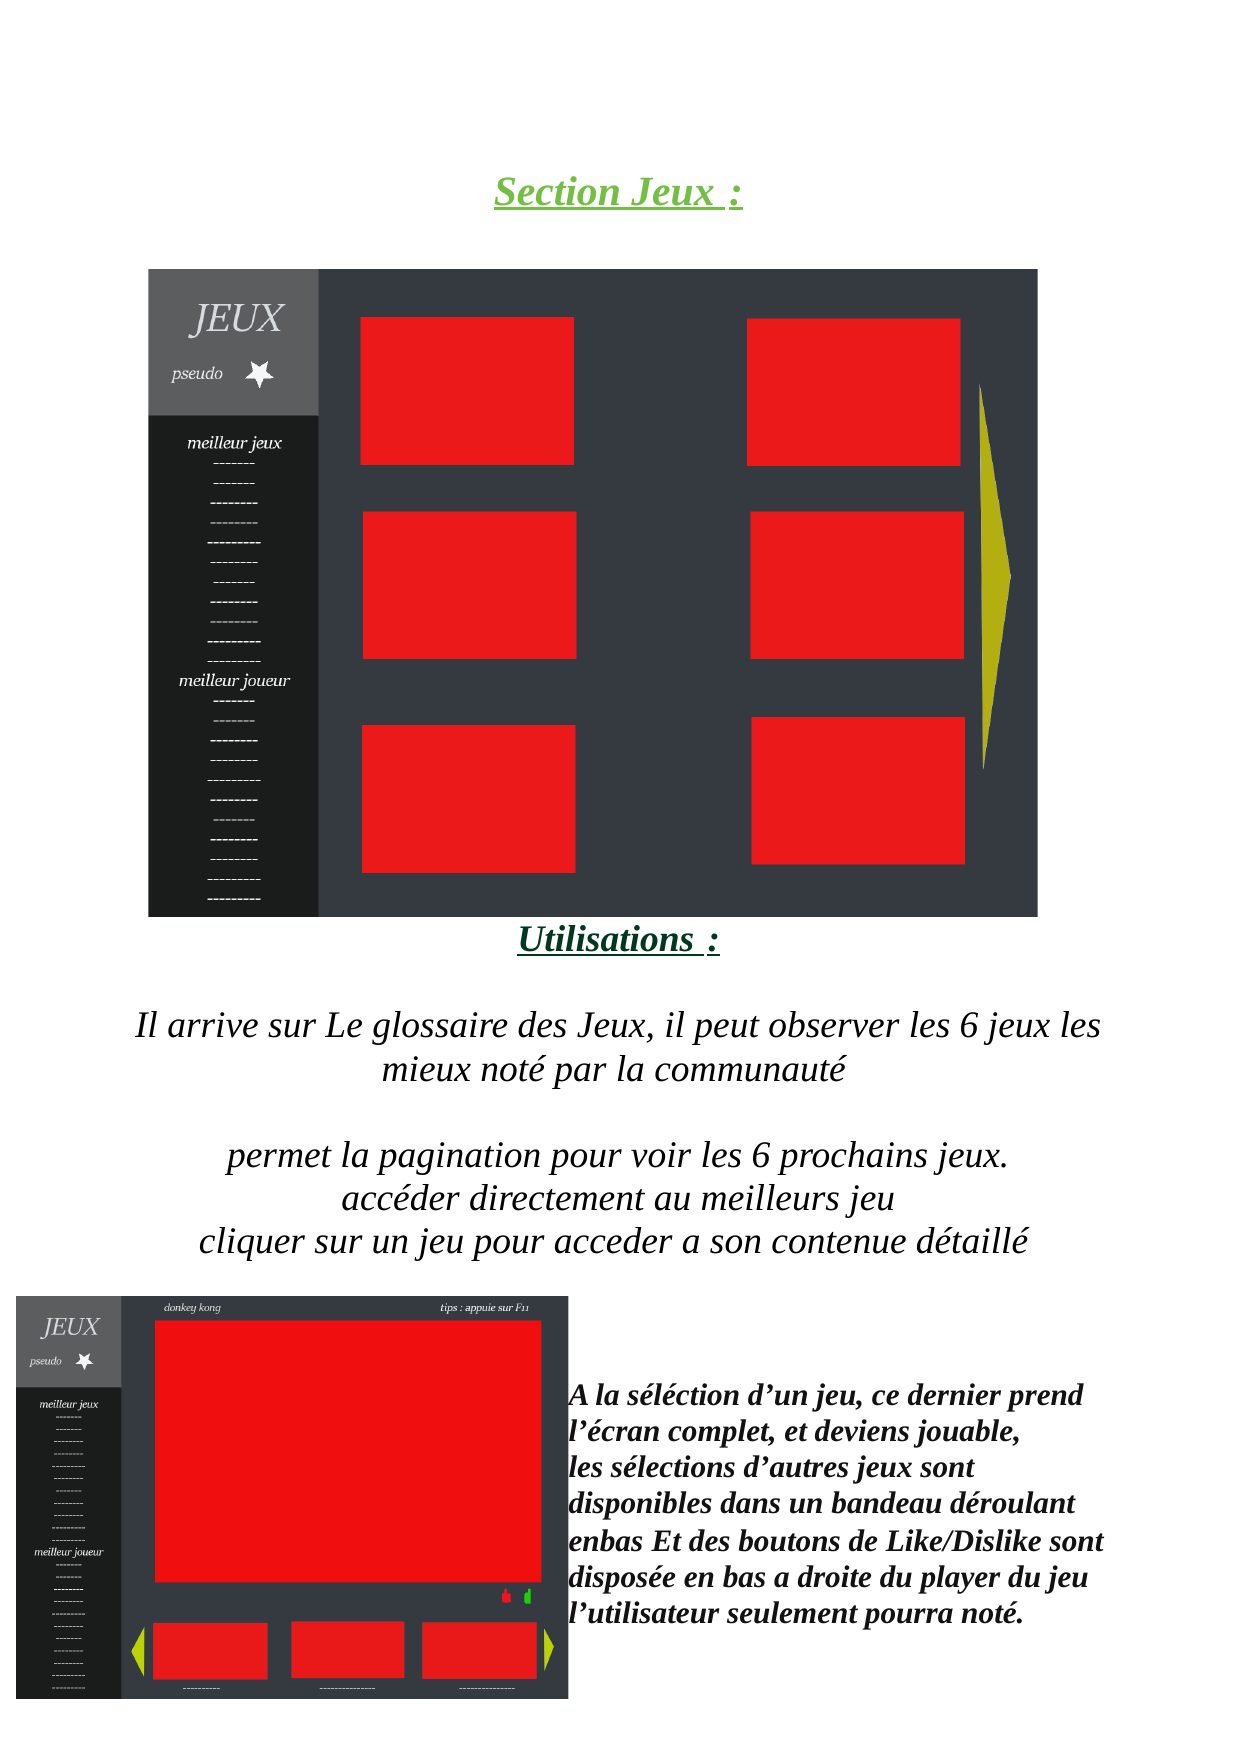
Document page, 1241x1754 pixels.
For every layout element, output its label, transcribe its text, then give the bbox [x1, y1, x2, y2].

text A la séléction d’un jeu, ce dernier prend l’écran complet, et deviens jouable, [569, 1377, 1122, 1448]
text Utilisations : [118, 262, 1122, 960]
text les sélections d’autres jeux sont disponibles dans un bandeau déroulant enbas Et des boutons de Like/Dislike sont disposée en bas a droite du player du jeu l’utilisateur seulement pourra noté. [569, 1448, 1122, 1631]
text Il arrive sur Le glossaire des Jeux, il peut observer les 6 jeux les mieux noté par la communauté [118, 1003, 1122, 1089]
picture [16, 1296, 569, 1699]
text cliquer sur un jeu pour acceder a son contenue détaillé [118, 1218, 1122, 1262]
text permet la pagination pour voir les 6 prochains jeux. [118, 1132, 1122, 1175]
text accéder directement au meilleurs jeu [118, 1175, 1122, 1218]
text Section Jeux : [118, 166, 1122, 214]
picture [148, 269, 1038, 917]
